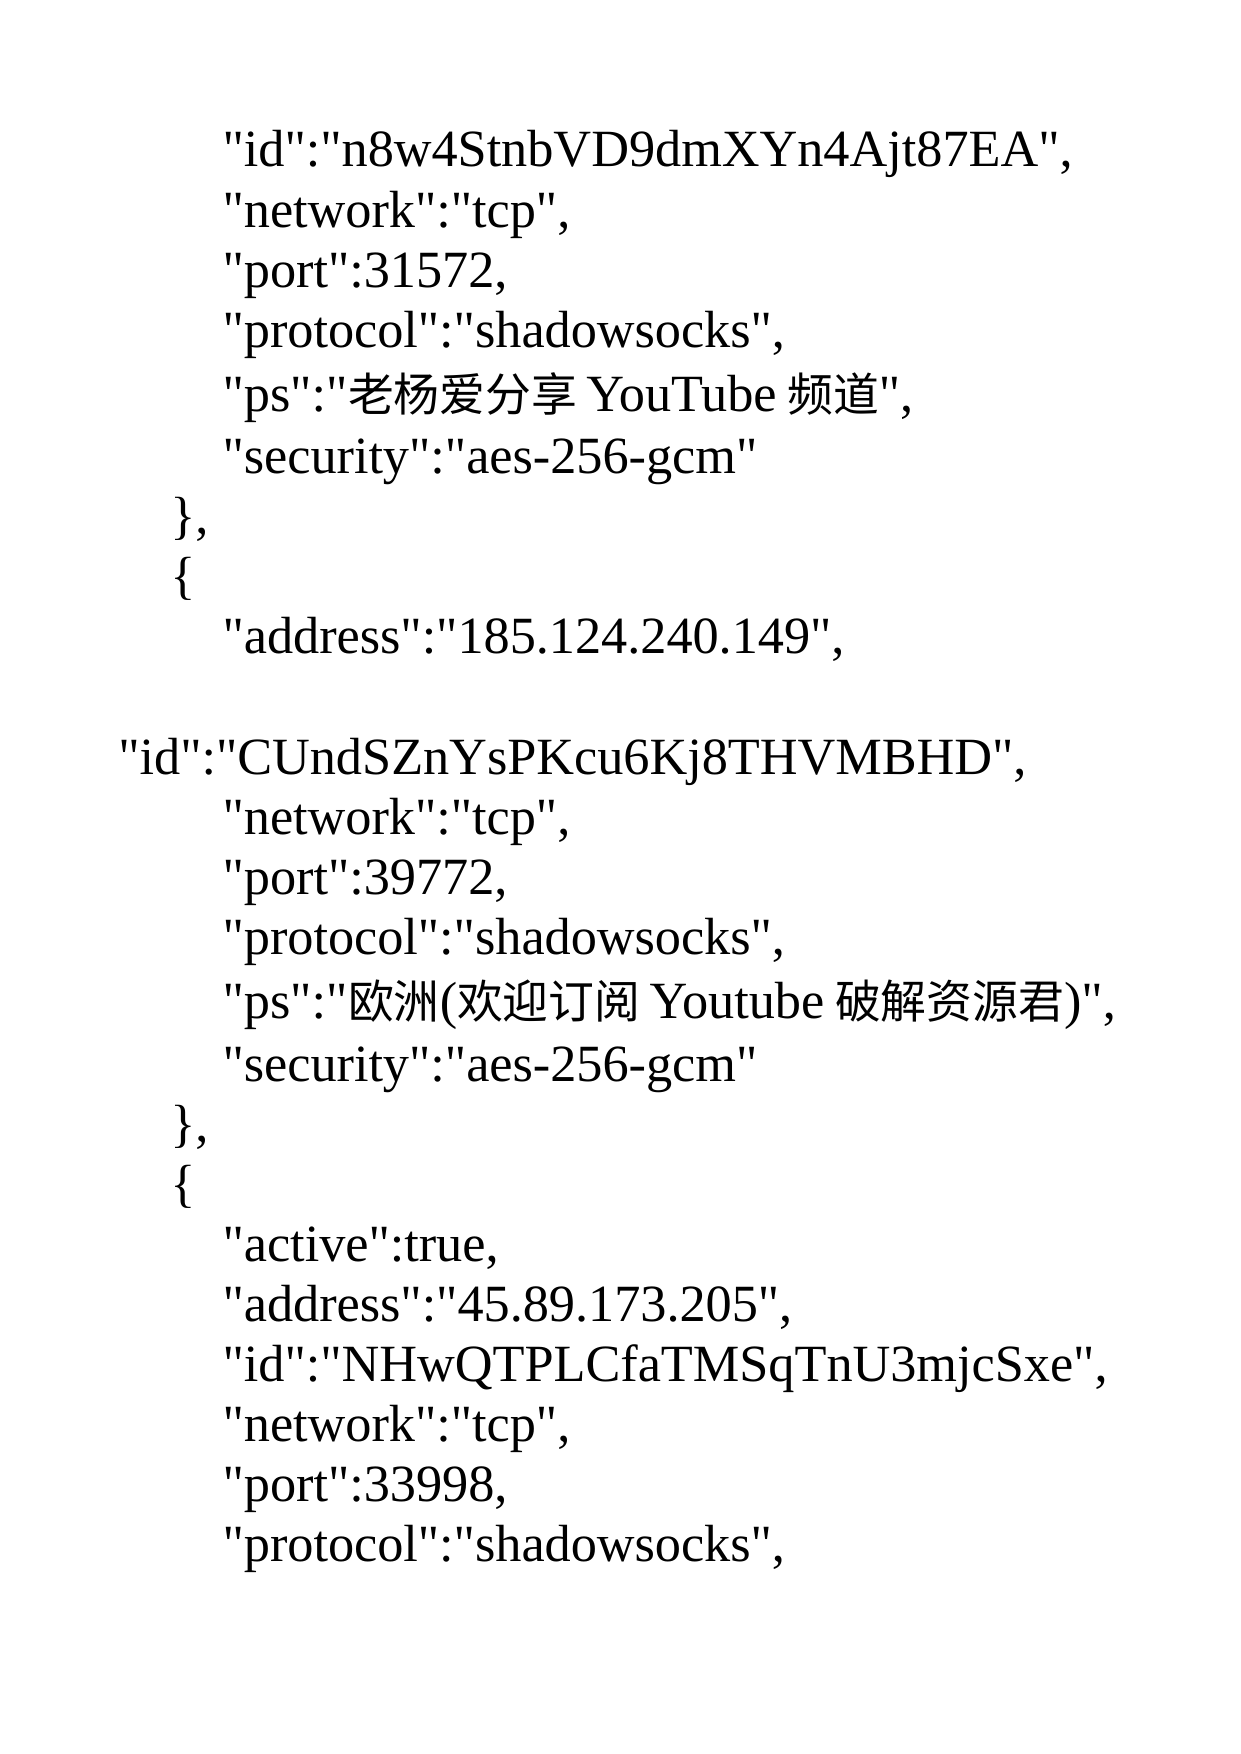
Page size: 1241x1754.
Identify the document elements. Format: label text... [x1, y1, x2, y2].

text "address":"45.89.173.205", [118, 1273, 1122, 1333]
text "network":"tcp", [118, 1393, 1122, 1453]
text { [118, 545, 1122, 605]
text "network":"tcp", [118, 178, 1122, 238]
text "ps":"老杨爱分享YouTube频道", [118, 358, 1122, 425]
text "network":"tcp", [118, 786, 1122, 846]
text { [118, 1152, 1122, 1212]
text "port":39772, [118, 846, 1122, 906]
text "port":33998, [118, 1453, 1122, 1513]
text "address":"185.124.240.149", [118, 605, 1122, 665]
text "id":"CUndSZnYsPKcu6Kj8THVMBHD", [118, 665, 1122, 786]
text "protocol":"shadowsocks", [118, 298, 1122, 358]
text }, [118, 1092, 1122, 1152]
text "security":"aes-256-gcm" [118, 425, 1122, 485]
text "id":"NHwQTPLCfaTMSqTnU3mjcSxe", [118, 1333, 1122, 1393]
text "security":"aes-256-gcm" [118, 1032, 1122, 1092]
text "active":true, [118, 1212, 1122, 1273]
text "id":"n8w4StnbVD9dmXYn4Ajt87EA", [118, 118, 1122, 178]
text }, [118, 485, 1122, 545]
text "port":31572, [118, 238, 1122, 298]
text "protocol":"shadowsocks", [118, 906, 1122, 966]
text "protocol":"shadowsocks", [118, 1513, 1122, 1573]
text "ps":"欧洲(欢迎订阅Youtube破解资源君)", [118, 966, 1122, 1032]
